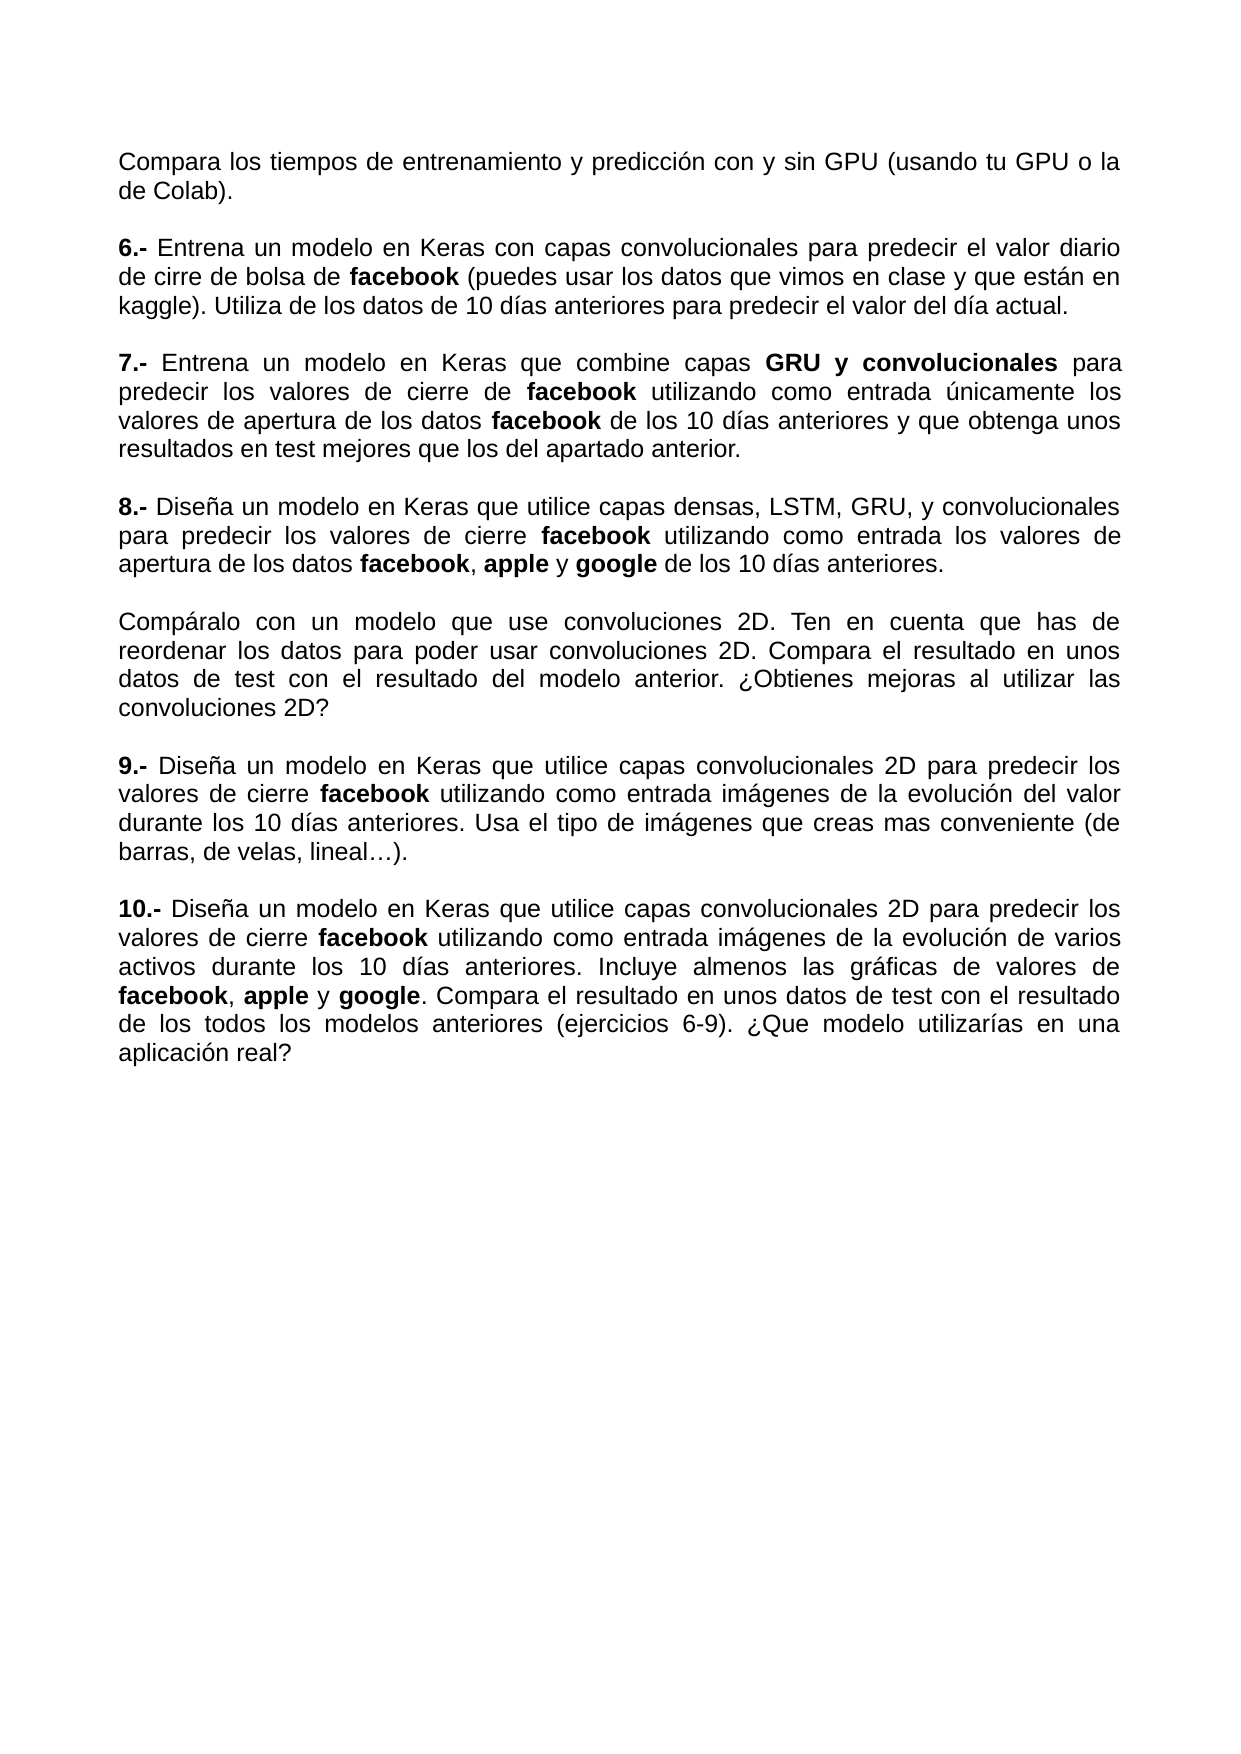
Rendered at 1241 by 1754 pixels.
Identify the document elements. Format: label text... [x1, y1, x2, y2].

text 7.- Entrena un modelo en Keras que combine capas GRU y convolucionales para predecir los valores de cierre de facebook utilizando como entrada únicamente los valores de apertura de los datos facebook de los 10 días anteriores y que obtenga unos resultados en test mejores que los del apartado anterior. [118, 348, 1122, 463]
text 9.- Diseña un modelo en Keras que utilice capas convolucionales 2D para predecir los valores de cierre facebook utilizando como entrada imágenes de la evolución del valor durante los 10 días anteriores. Usa el tipo de imágenes que creas mas conveniente (de barras, de velas, lineal…). [118, 751, 1122, 866]
text Compáralo con un modelo que use convoluciones 2D. Ten en cuenta que has de reordenar los datos para poder usar convoluciones 2D. Compara el resultado en unos datos de test con el resultado del modelo anterior. ¿Obtienes mejoras al utilizar las convoluciones 2D? [118, 607, 1122, 722]
text 6.- Entrena un modelo en Keras con capas convolucionales para predecir el valor diario de cirre de bolsa de facebook (puedes usar los datos que vimos en clase y que están en kaggle). Utiliza de los datos de 10 días anteriores para predecir el valor del día actual. [118, 233, 1122, 319]
text 8.- Diseña un modelo en Keras que utilice capas densas, LSTM, GRU, y convolucionales para predecir los valores de cierre facebook utilizando como entrada los valores de apertura de los datos facebook, apple y google de los 10 días anteriores. [118, 492, 1122, 578]
text Compara los tiempos de entrenamiento y predicción con y sin GPU (usando tu GPU o la de Colab). [118, 147, 1122, 204]
text 10.- Diseña un modelo en Keras que utilice capas convolucionales 2D para predecir los valores de cierre facebook utilizando como entrada imágenes de la evolución de varios activos durante los 10 días anteriores. Incluye almenos las gráficas de valores de facebook, apple y google. Compara el resultado en unos datos de test con el resultado de los todos los modelos anteriores (ejercicios 6-9). ¿Que modelo utilizarías en una aplicación real? [118, 894, 1122, 1067]
